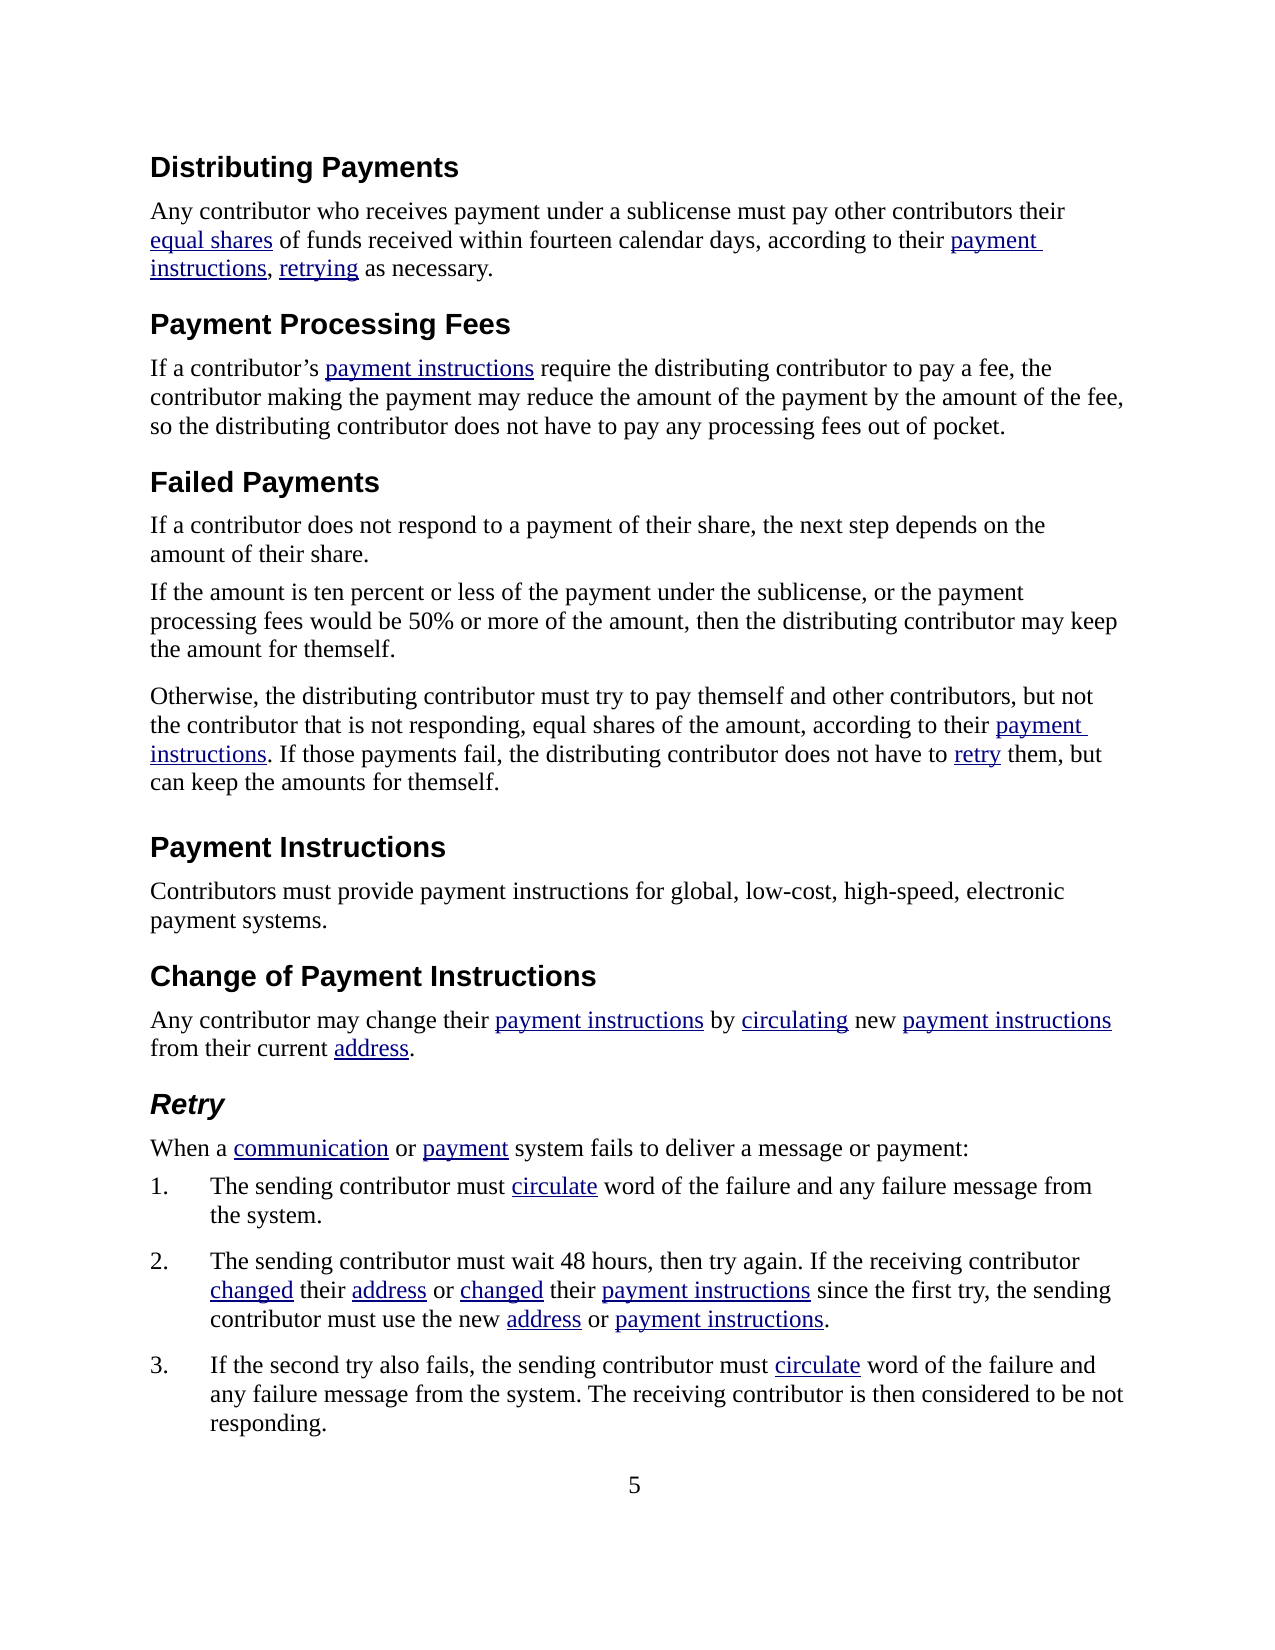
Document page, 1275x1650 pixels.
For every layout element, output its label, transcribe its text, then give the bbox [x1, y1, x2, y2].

list The sending contributor must circulate word of the failure and any failure message from the system. [150, 1171, 1125, 1228]
text If a contributor does not respond to a payment of their share, the next step depends on the amount of their share. [150, 511, 1125, 568]
list If the second try also fails, the sending contributor must circulate word of the failure and any failure message from the system. The receiving contributor is then considered to be not responding. [150, 1351, 1125, 1437]
text If a contributor’s payment instructions require the distributing contributor to pay a fee, the contributor making the payment may reduce the amount of the payment by the amount of the fee, so the distributing contributor does not have to pay any processing fees out of pocket. [150, 353, 1125, 439]
text Any contributor may change their payment instructions by circulating new payment instructions from their current address. [150, 1005, 1125, 1062]
text Any contributor who receives payment under a sublicense must pay other contributors their equal shares of funds received within fourteen calendar days, according to their payment instructions, retrying as necessary. [150, 196, 1125, 282]
text Contributors must provide payment instructions for global, low-cost, high-speed, electronic payment systems. [150, 876, 1125, 934]
text When a communication or payment system fails to deliver a message or payment: [150, 1133, 1125, 1162]
text If the amount is ten percent or less of the payment under the sublicense, or the payment processing fees would be 50% or more of the amount, then the distributing contributor may keep the amount for themself. [150, 577, 1125, 663]
list The sending contributor must wait 48 hours, then try again. If the receiving contributor changed their address or changed their payment instructions since the first try, the sending contributor must use the new address or payment instructions. [150, 1246, 1125, 1333]
subtitle Retry [150, 1087, 1125, 1121]
subtitle Change of Payment Instructions [150, 959, 1125, 992]
subtitle Payment Instructions [150, 830, 1125, 864]
text Otherwise, the distributing contributor must try to pay themself and other contributors, but not the contributor that is not responding, equal shares of the amount, according to their payment instructions. If those payments fail, the distributing contributor does not have to retry them, but can keep the amounts for themself. [150, 681, 1125, 796]
subtitle Distributing Payments [150, 150, 1125, 183]
subtitle Failed Payments [150, 464, 1125, 498]
subtitle Payment Processing Fees [150, 307, 1125, 341]
